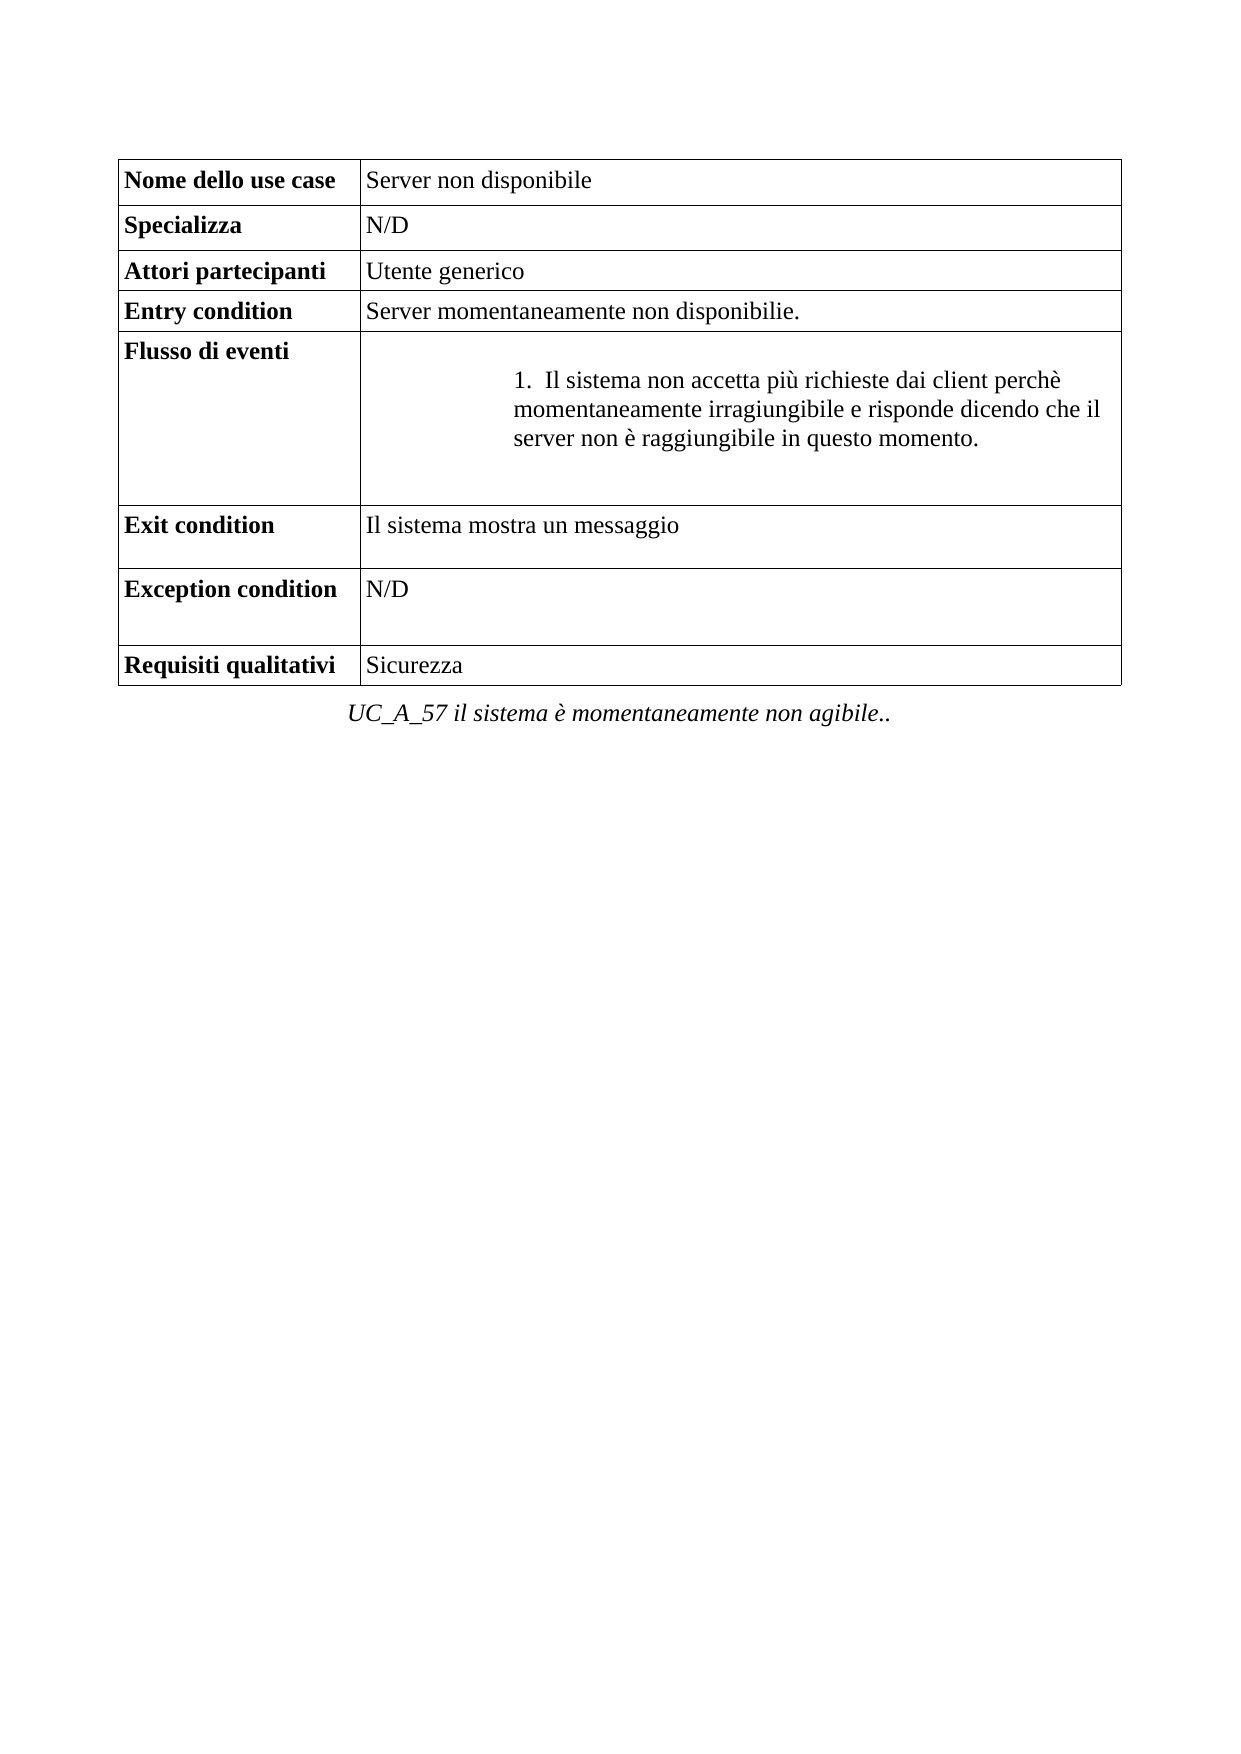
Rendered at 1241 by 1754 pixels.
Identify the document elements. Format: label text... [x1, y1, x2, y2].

table_cell Il sistema non accetta più richieste dai client perchè momentaneamente irragiungibile e risponde dicendo che il server non è raggiungibile in questo momento. [361, 332, 1121, 505]
table_header Nome dello use case [119, 160, 360, 205]
text UC_A_57 il sistema è momentaneamente non agibile.. [118, 698, 1122, 726]
table_cell Il sistema mostra un messaggio [361, 506, 1121, 568]
table_cell Attori partecipanti [119, 251, 360, 290]
table_cell Exit condition [119, 506, 360, 568]
table_cell Utente generico [361, 251, 1121, 290]
table_cell Entry condition [119, 291, 360, 331]
table_cell Server momentaneamente non disponibilie. [361, 291, 1121, 331]
table_cell Requisiti qualitativi [119, 646, 360, 685]
table_header Server non disponibile [361, 160, 1121, 205]
table_cell N/D [361, 206, 1121, 250]
table_cell Flusso di eventi [119, 332, 360, 505]
table_cell N/D [361, 569, 1121, 645]
table_cell Exception condition [119, 569, 360, 645]
table_cell Sicurezza [361, 646, 1121, 685]
table_cell Specializza [119, 206, 360, 250]
